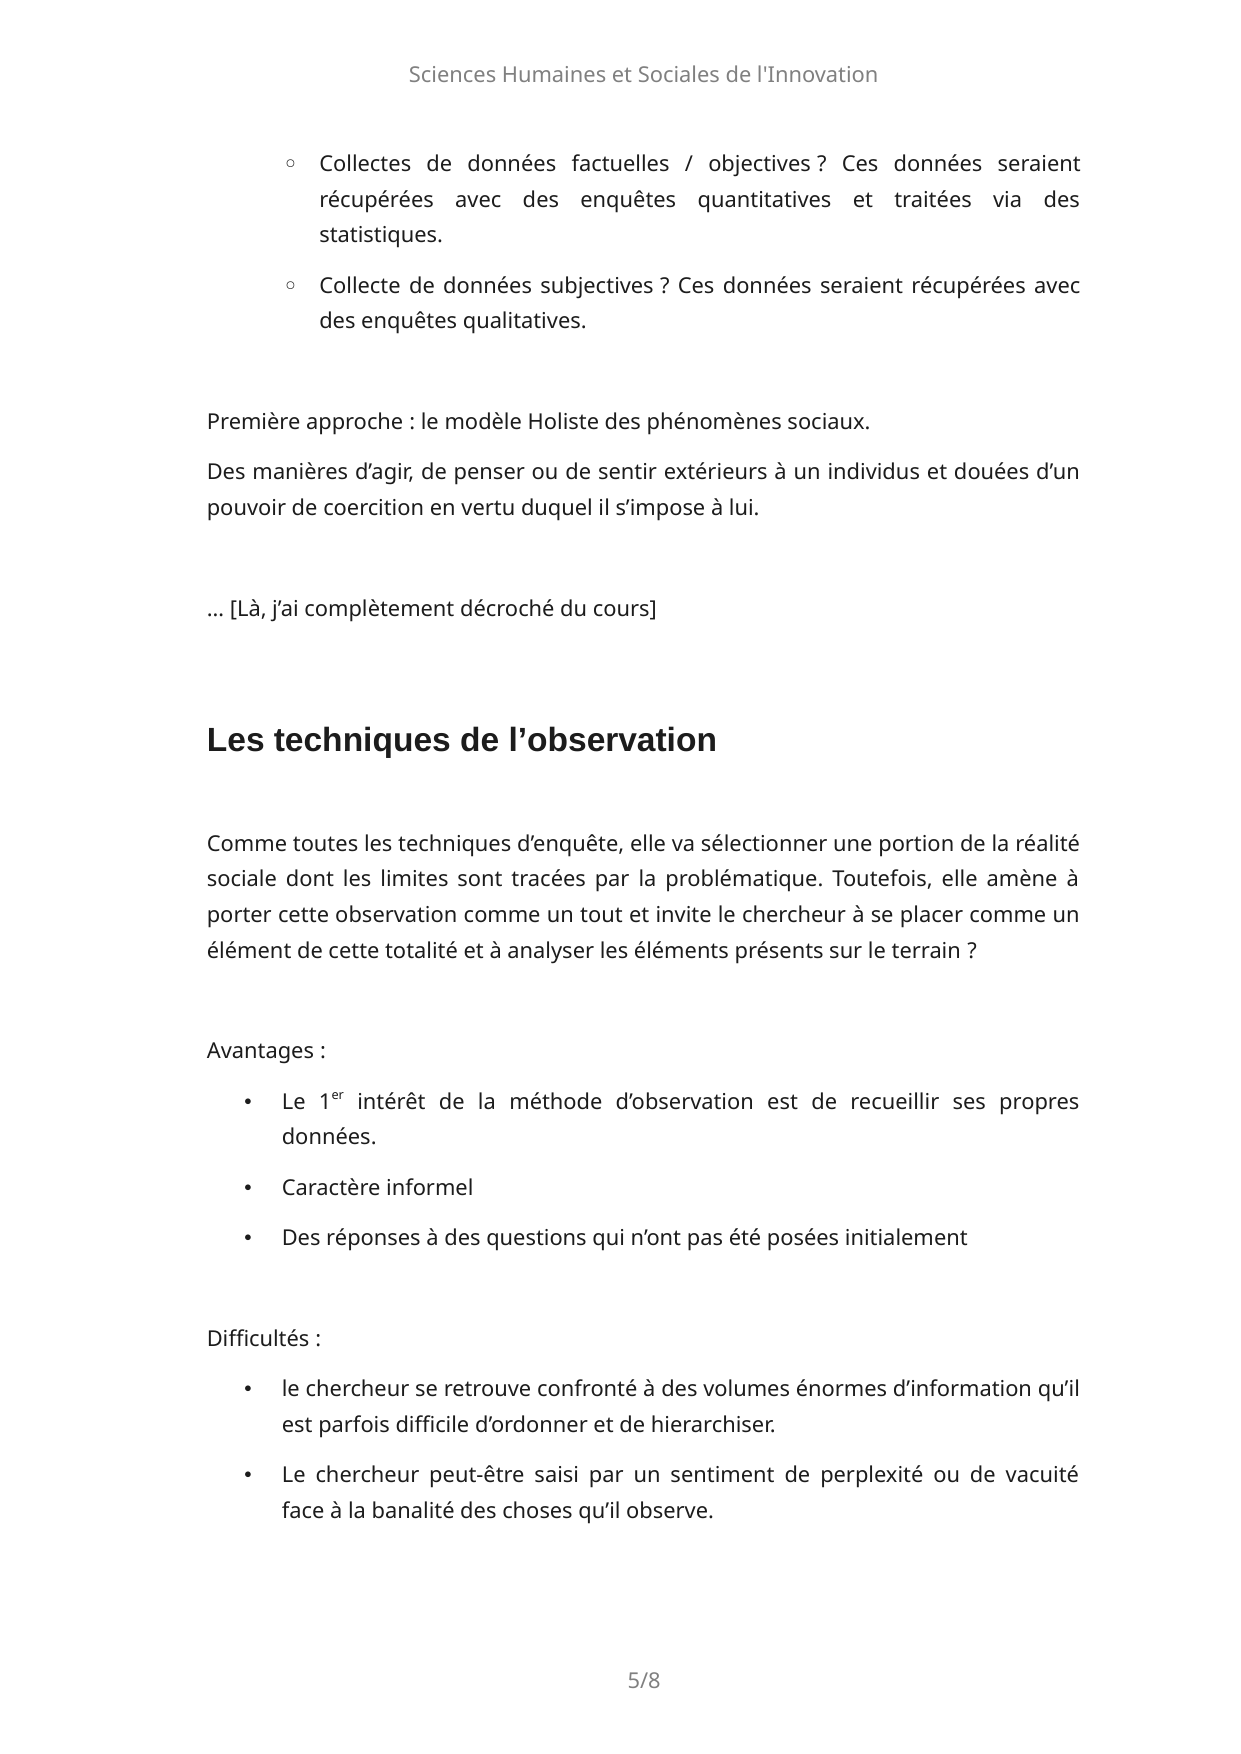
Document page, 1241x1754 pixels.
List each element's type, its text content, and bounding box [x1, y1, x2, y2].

text Des manières d’agir, de penser ou de sentir extérieurs à un individus et douées d’un pouvoir de coercition en vertu duquel il s’impose à lui. [207, 456, 1081, 522]
text Avantages : [207, 1035, 1081, 1065]
list Le chercheur peut-être saisi par un sentiment de perplexité ou de vacuité face à la banalité des choses qu’il observe. [244, 1459, 1081, 1524]
list Collecte de données subjectives ? Ces données seraient récupérées avec des enquêtes qualitatives. [282, 270, 1081, 335]
text … [Là, j’ai complètement décroché du cours] [207, 593, 1081, 622]
subtitle Les techniques de l’observation [207, 720, 1081, 759]
list le chercheur se retrouve confronté à des volumes énormes d’information qu’il est parfois difficile d’ordonner et de hierarchiser. [244, 1373, 1081, 1438]
list Le 1er intérêt de la méthode d’observation est de recueillir ses propres données. [244, 1086, 1081, 1151]
list Caractère informel [244, 1172, 1081, 1201]
list Des réponses à des questions qui n’ont pas été posées initialement [244, 1222, 1081, 1252]
list Collectes de données factuelles / objectives ? Ces données seraient récupérées avec des enquêtes quantitatives et traitées via des statistiques. [282, 148, 1081, 249]
text Première approche : le modèle Holiste des phénomènes sociaux. [207, 406, 1081, 436]
text Difficultés : [207, 1323, 1081, 1352]
text Comme toutes les techniques d’enquête, elle va sélectionner une portion de la réalité sociale dont les limites sont tracées par la problématique. Toutefois, elle amène à porter cette observation comme un tout et invite le chercheur à se placer comme un élément de cette totalité et à analyser les éléments présents sur le terrain ? [207, 827, 1081, 964]
